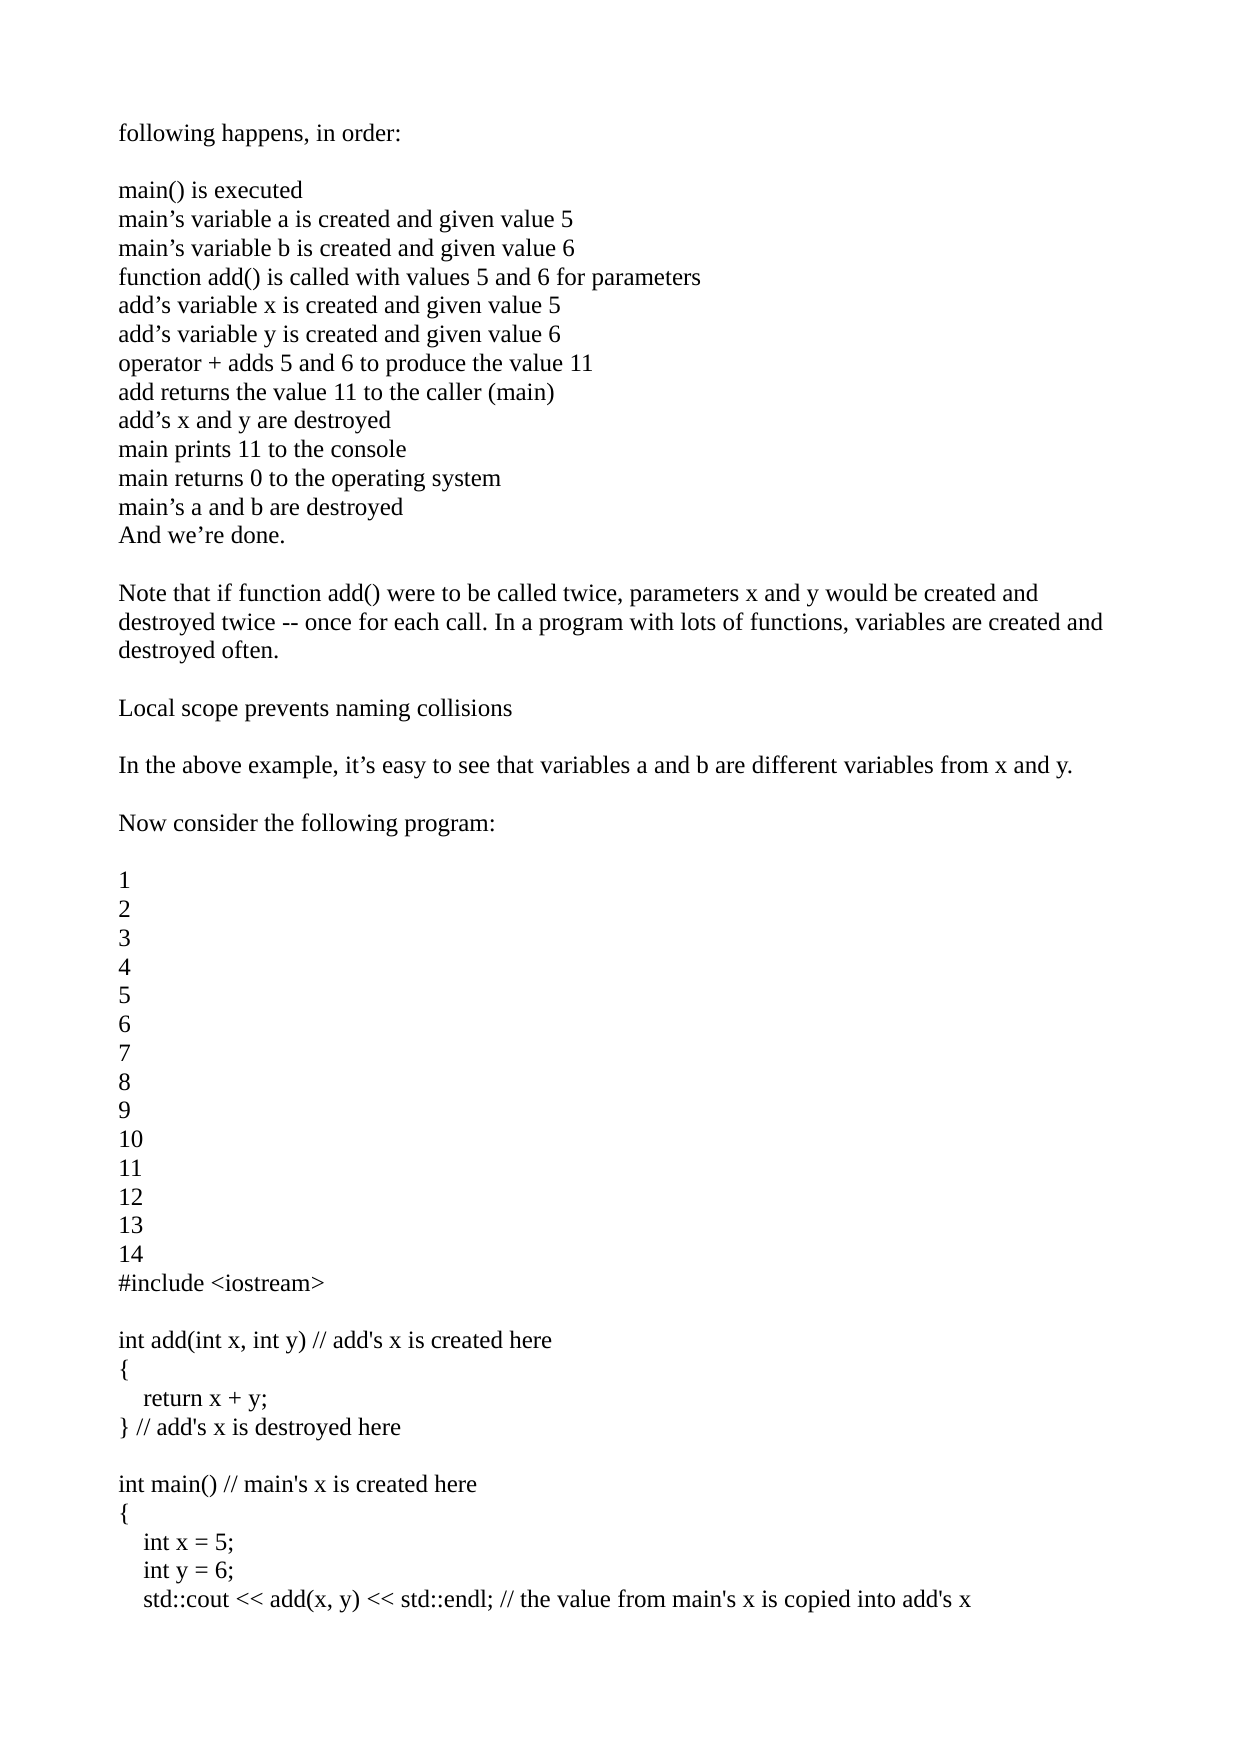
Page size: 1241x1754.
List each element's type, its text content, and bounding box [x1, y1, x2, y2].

text 4 [118, 952, 1122, 981]
text 11 [118, 1153, 1122, 1182]
text 14 [118, 1239, 1122, 1268]
text add returns the value 11 to the caller (main) [118, 377, 1122, 406]
text add’s x and y are destroyed [118, 406, 1122, 434]
text And we’re done. [118, 521, 1122, 549]
text #include <iostream> [118, 1268, 1122, 1297]
text add’s variable x is created and given value 5 [118, 291, 1122, 319]
text 10 [118, 1124, 1122, 1153]
text operator + adds 5 and 6 to produce the value 11 [118, 348, 1122, 377]
text main prints 11 to the console [118, 434, 1122, 463]
text 12 [118, 1182, 1122, 1211]
text following happens, in order: [118, 118, 1122, 147]
text 6 [118, 1009, 1122, 1038]
text add’s variable y is created and given value 6 [118, 319, 1122, 348]
text int y = 6; [118, 1556, 1122, 1584]
text 3 [118, 923, 1122, 952]
text std::cout << add(x, y) << std::endl; // the value from main's x is copied into add's x [118, 1584, 1122, 1613]
text } // add's x is destroyed here [118, 1412, 1122, 1441]
text 13 [118, 1211, 1122, 1239]
text Local scope prevents naming collisions [118, 693, 1122, 722]
text main’s variable b is created and given value 6 [118, 233, 1122, 262]
text main() is executed [118, 176, 1122, 204]
text Now consider the following program: [118, 808, 1122, 837]
text In the above example, it’s easy to see that variables a and b are different variables from x and y. [118, 751, 1122, 779]
text main returns 0 to the operating system [118, 463, 1122, 492]
text 9 [118, 1096, 1122, 1124]
text int x = 5; [118, 1527, 1122, 1556]
text function add() is called with values 5 and 6 for parameters [118, 262, 1122, 291]
text main’s a and b are destroyed [118, 492, 1122, 521]
text 1 [118, 866, 1122, 894]
text 5 [118, 981, 1122, 1009]
text 2 [118, 894, 1122, 923]
text int main() // main's x is created here [118, 1469, 1122, 1498]
text { [118, 1354, 1122, 1383]
text { [118, 1498, 1122, 1527]
text 8 [118, 1067, 1122, 1096]
text main’s variable a is created and given value 5 [118, 204, 1122, 233]
text Note that if function add() were to be called twice, parameters x and y would be created and destroyed twice -- once for each call. In a program with lots of functions, variables are created and destroyed often. [118, 578, 1122, 664]
text 7 [118, 1038, 1122, 1067]
text int add(int x, int y) // add's x is created here [118, 1326, 1122, 1354]
text return x + y; [118, 1383, 1122, 1412]
